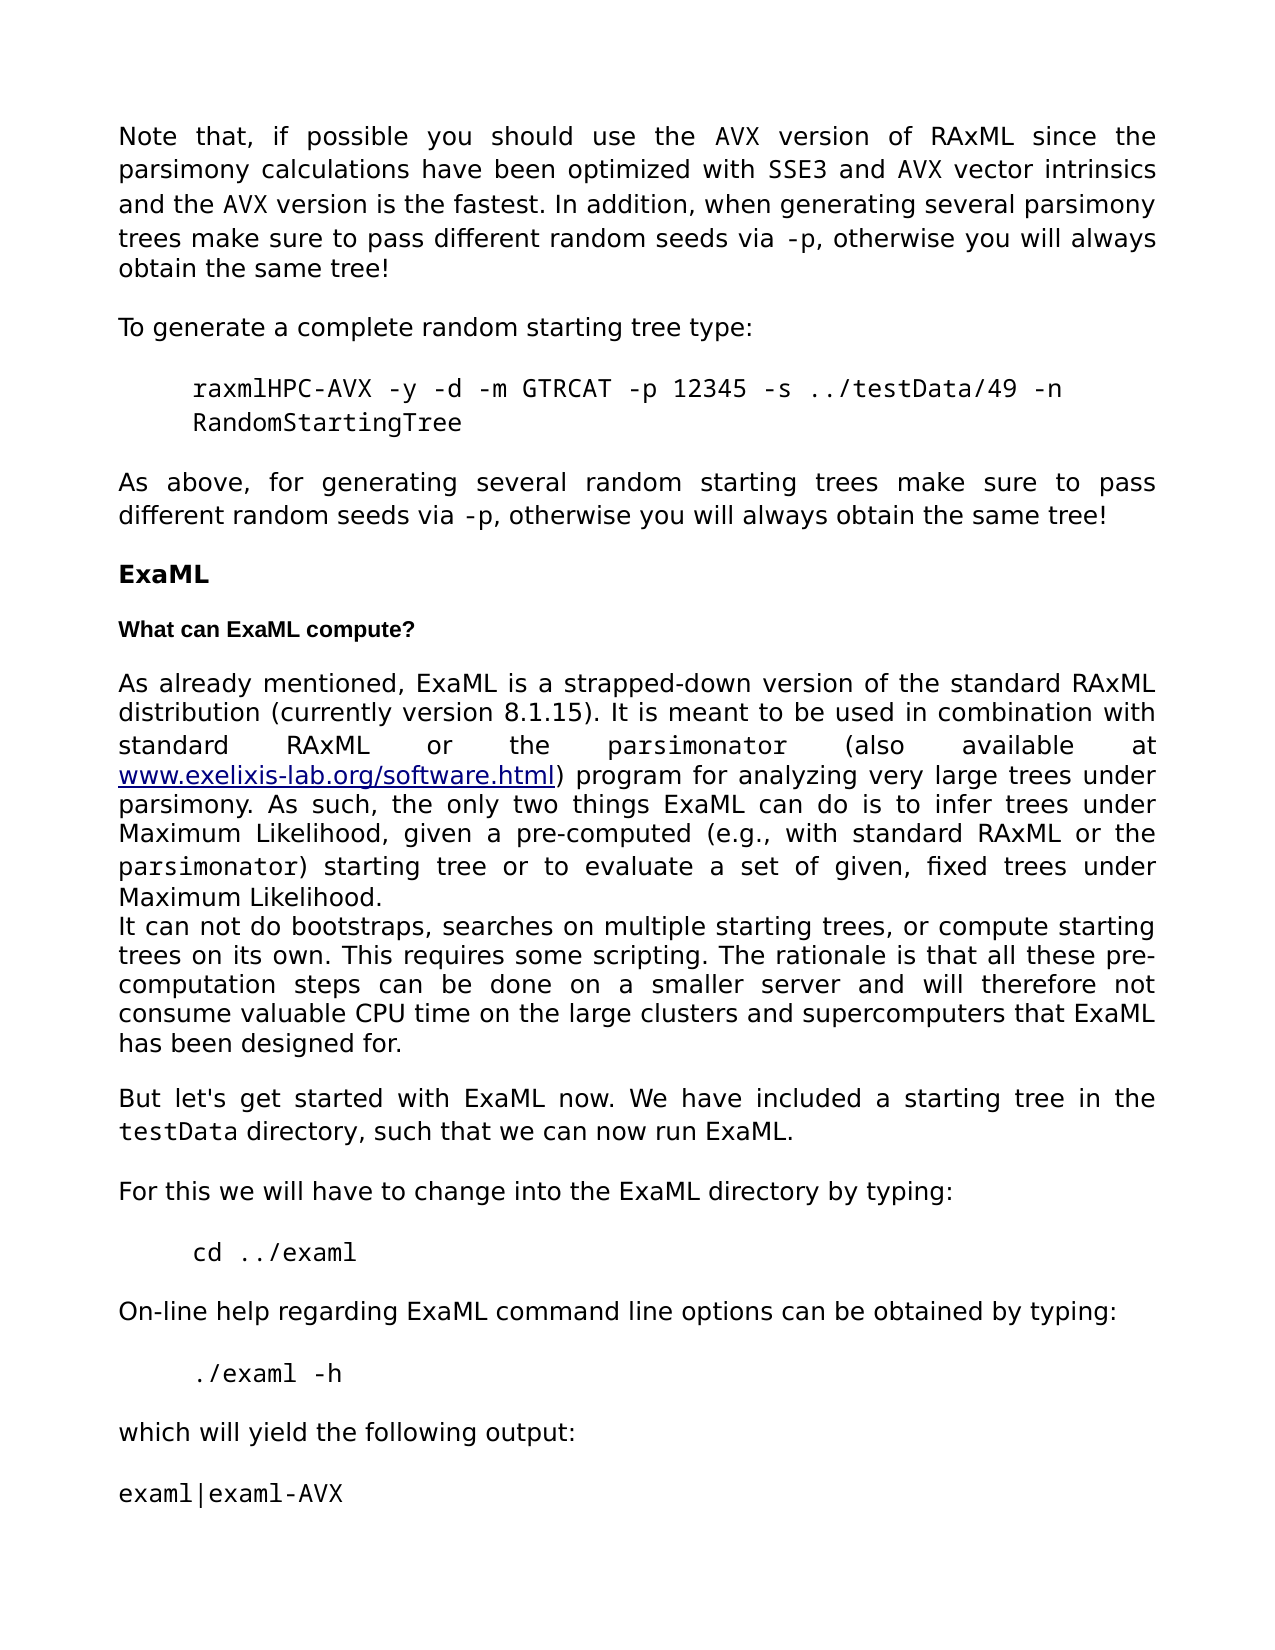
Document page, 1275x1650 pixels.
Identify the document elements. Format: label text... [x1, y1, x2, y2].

text To generate a complete random starting tree type: [118, 313, 1157, 342]
text ./examl -h [192, 1355, 1157, 1389]
text cd ../examl [192, 1234, 1157, 1269]
text What can ExaML compute? [118, 616, 1157, 643]
text which will yield the following output: [118, 1418, 1157, 1447]
text raxmlHPC-AVX -y -d -m GTRCAT -p 12345 -s ../testData/49 -n RandomStartingTree [118, 371, 1157, 439]
text It can not do bootstraps, searches on multiple starting trees, or compute starting trees on its own. This requires some scripting. The rationale is that all these pre-computation steps can be done on a smaller server and will therefore not consume valuable CPU time on the large clusters and supercomputers that ExaML has been designed for. [118, 912, 1157, 1058]
text On-line help regarding ExaML command line options can be obtained by typing: [118, 1297, 1157, 1327]
text For this we will have to change into the ExaML directory by typing: [118, 1177, 1157, 1206]
text As above, for generating several random starting trees make sure to pass different random seeds via -p, otherwise you will always obtain the same tree! [118, 468, 1157, 532]
text But let's get started with ExaML now. We have included a starting tree in the testData directory, such that we can now run ExaML. [118, 1084, 1157, 1147]
text As already mentioned, ExaML is a strapped-down version of the standard RAxML distribution (currently version 8.1.15). It is meant to be used in combination with standard RAxML or the parsimonator (also available at www.exelixis-lab.org/software.html) program for analyzing very large trees under parsimony. As such, the only two things ExaML can do is to infer trees under Maximum Likelihood, given a pre-computed (e.g., with standard RAxML or the parsimonator) starting tree or to evaluate a set of given, fixed trees under Maximum Likelihood. [118, 669, 1157, 912]
text examl|examl-AVX [118, 1476, 1157, 1510]
text ExaML [118, 561, 1157, 590]
text Note that, if possible you should use the AVX version of RAxML since the parsimony calculations have been optimized with SSE3 and AVX vector intrinsics and the AVX version is the fastest. In addition, when generating several parsimony trees make sure to pass different random seeds via -p, otherwise you will always obtain the same tree! [118, 118, 1157, 283]
